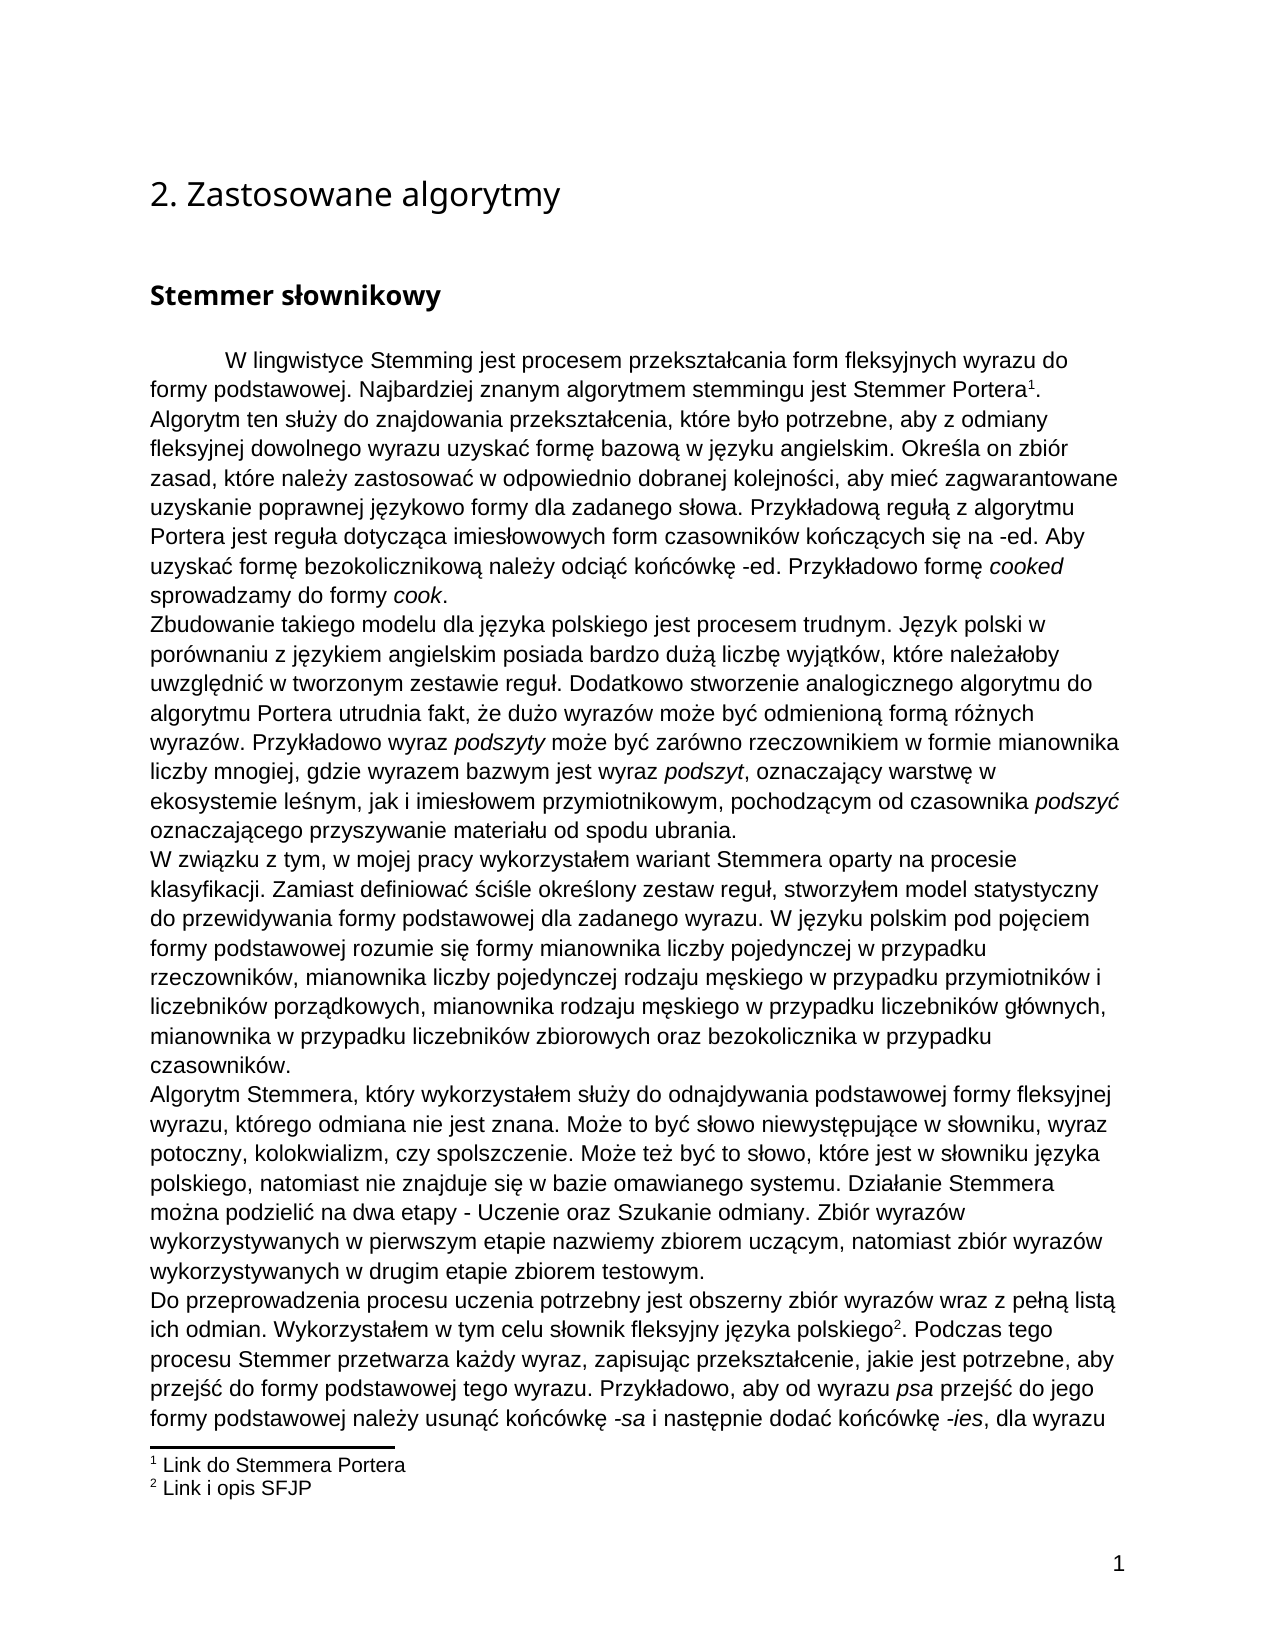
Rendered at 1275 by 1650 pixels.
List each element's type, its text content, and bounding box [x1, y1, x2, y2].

text Do przeprowadzenia procesu uczenia potrzebny jest obszerny zbiór wyrazów wraz z pełną listą ich odmian. Wykorzystałem w tym celu słownik fleksyjny języka polskiego. Podczas tego procesu Stemmer przetwarza każdy wyraz, zapisując przekształcenie, jakie jest potrzebne, aby przejść do formy podstawowej tego wyrazu. Przykładowo, aby od wyrazu psa przejść do jego formy podstawowej należy usunąć końcówkę -sa i następnie dodać końcówkę -ies, dla wyrazu [150, 1288, 1125, 1431]
text Algorytm Stemmera, który wykorzystałem służy do odnajdywania podstawowej formy fleksyjnej wyrazu, którego odmiana nie jest znana. Może to być słowo niewystępujące w słowniku, wyraz potoczny, kolokwializm, czy spolszczenie. Może też być to słowo, które jest w słowniku języka polskiego, natomiast nie znajduje się w bazie omawianego systemu. Działanie Stemmera można podzielić na dwa etapy - Uczenie oraz Szukanie odmiany. Zbiór wyrazów wykorzystywanych w pierwszym etapie nazwiemy zbiorem uczącym, natomiast zbiór wyrazów wykorzystywanych w drugim etapie zbiorem testowym. [150, 1082, 1125, 1284]
text Zbudowanie takiego modelu dla języka polskiego jest procesem trudnym. Język polski w porównaniu z językiem angielskim posiada bardzo dużą liczbę wyjątków, które należałoby uwzględnić w tworzonym zestawie reguł. Dodatkowo stworzenie analogicznego algorytmu do algorytmu Portera utrudnia fakt, że dużo wyrazów może być odmienioną formą różnych wyrazów. Przykładowo wyraz podszyty może być zarówno rzeczownikiem w formie mianownika liczby mnogiej, gdzie wyrazem bazwym jest wyraz podszyt, oznaczający warstwę w ekosystemie leśnym, jak i imiesłowem przymiotnikowym, pochodzącym od czasownika podszyć oznaczającego przyszywanie materiału od spodu ubrania. [150, 612, 1125, 843]
text W związku z tym, w mojej pracy wykorzystałem wariant Stemmera oparty na procesie klasyfikacji. Zamiast definiować ściśle określony zestaw reguł, stworzyłem model statystyczny do przewidywania formy podstawowej dla zadanego wyrazu. W języku polskim pod pojęciem formy podstawowej rozumie się formy mianownika liczby pojedynczej w przypadku rzeczowników, mianownika liczby pojedynczej rodzaju męskiego w przypadku przymiotników i liczebników porządkowych, mianownika rodzaju męskiego w przypadku liczebników głównych, mianownika w przypadku liczebników zbiorowych oraz bezokolicznika w przypadku czasowników. [150, 847, 1125, 1078]
subtitle Stemmer słownikowy [150, 276, 1125, 313]
text W lingwistyce Stemming jest procesem przekształcania form fleksyjnych wyrazu do formy podstawowej. Najbardziej znanym algorytmem stemmingu jest Stemmer Portera. Algorytm ten służy do znajdowania przekształcenia, które było potrzebne, aby z odmiany fleksyjnej dowolnego wyrazu uzyskać formę bazową w języku angielskim. Określa on zbiór zasad, które należy zastosować w odpowiednio dobranej kolejności, aby mieć zagwarantowane uzyskanie poprawnej językowo formy dla zadanego słowa. Przykładową regułą z algorytmu Portera jest reguła dotycząca imiesłowowych form czasowników kończących się na -ed. Aby uzyskać formę bezokolicznikową należy odciąć końcówkę -ed. Przykładowo formę cooked sprowadzamy do formy cook. [150, 348, 1125, 608]
subtitle 2. Zastosowane algorytmy [150, 171, 1125, 216]
text Link do Stemmera Portera [150, 1453, 1125, 1477]
text Link i opis SFJP [150, 1477, 1125, 1500]
